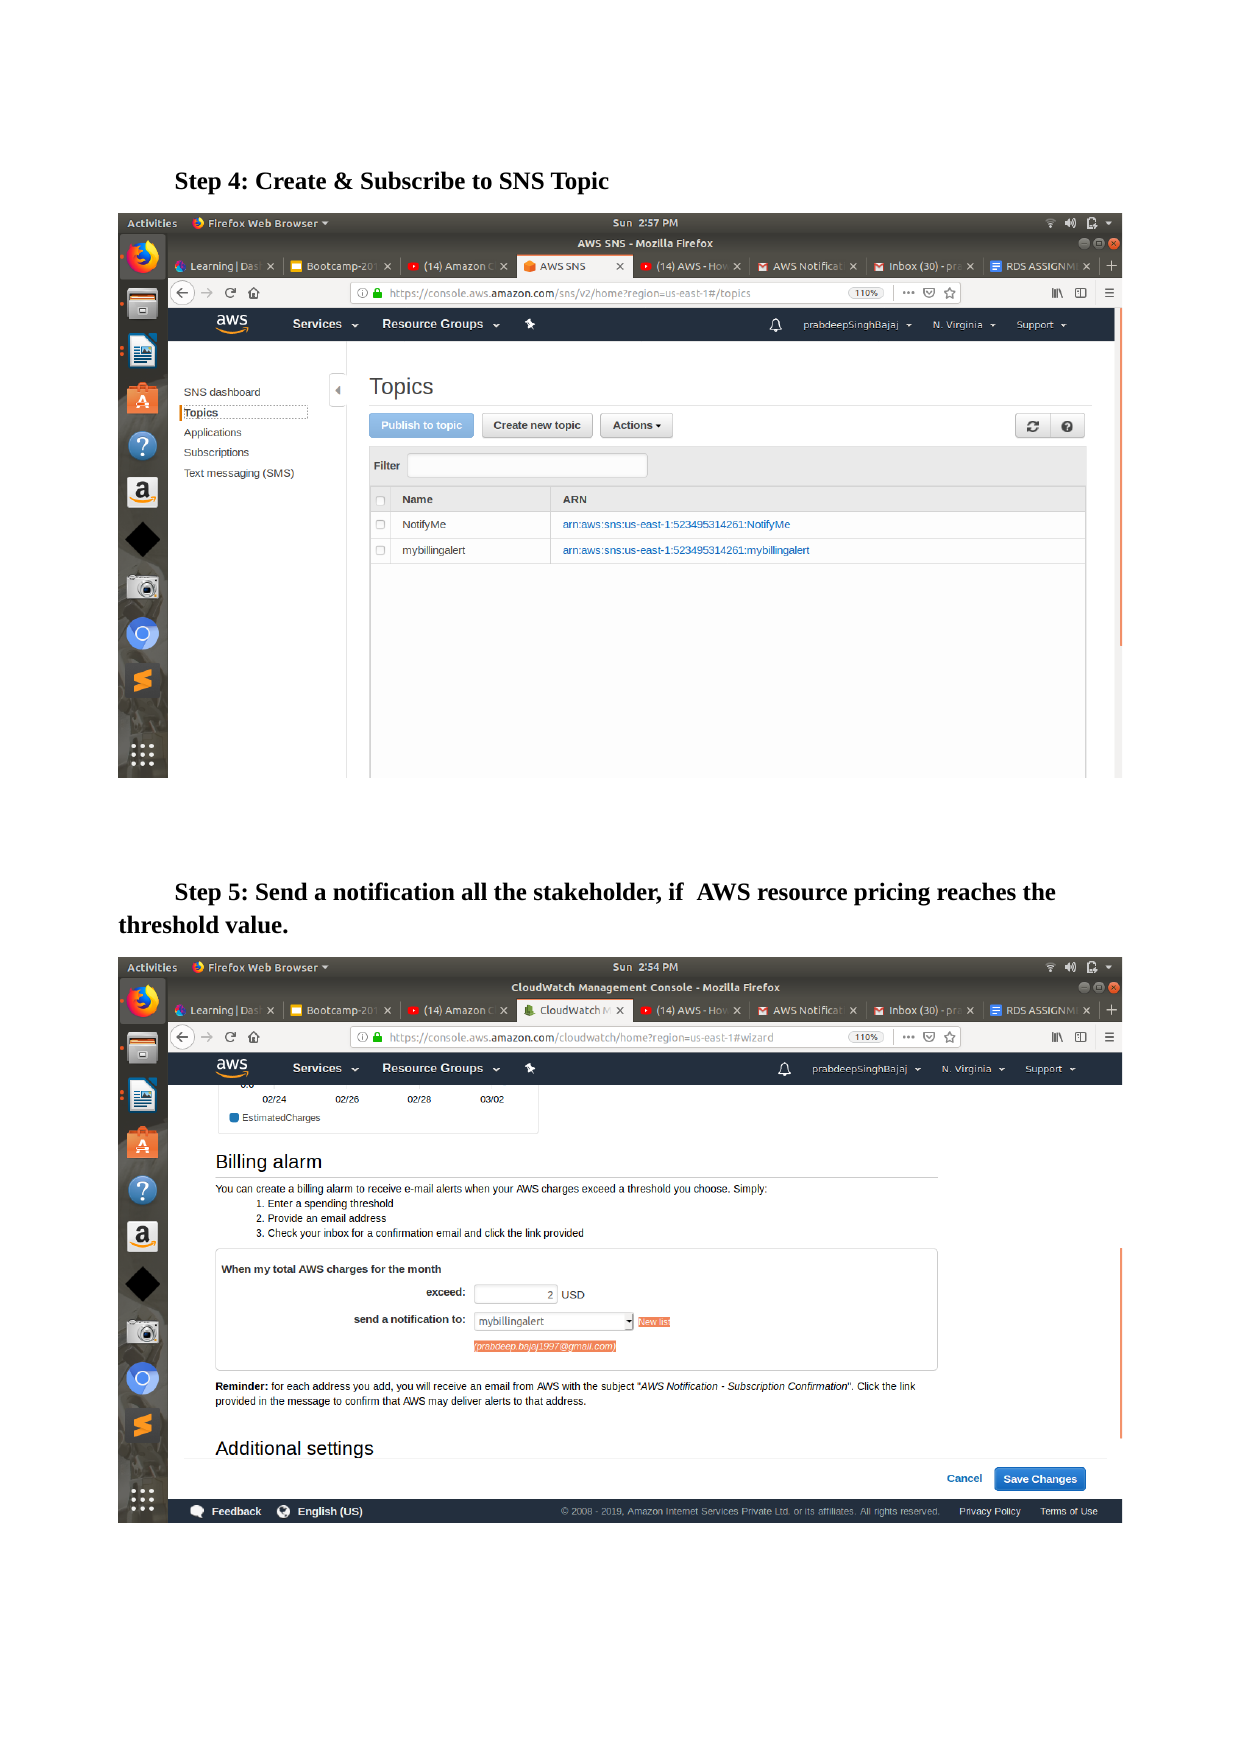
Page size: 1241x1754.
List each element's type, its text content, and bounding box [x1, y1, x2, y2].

text Step 5: Send a notification all the stakeholder, if AWS resource pricing reaches the threshold value. [118, 877, 1122, 939]
text Step 4: Create & Subscribe to SNS Topic [118, 166, 1122, 194]
picture [118, 957, 1123, 1523]
picture [118, 213, 1123, 778]
